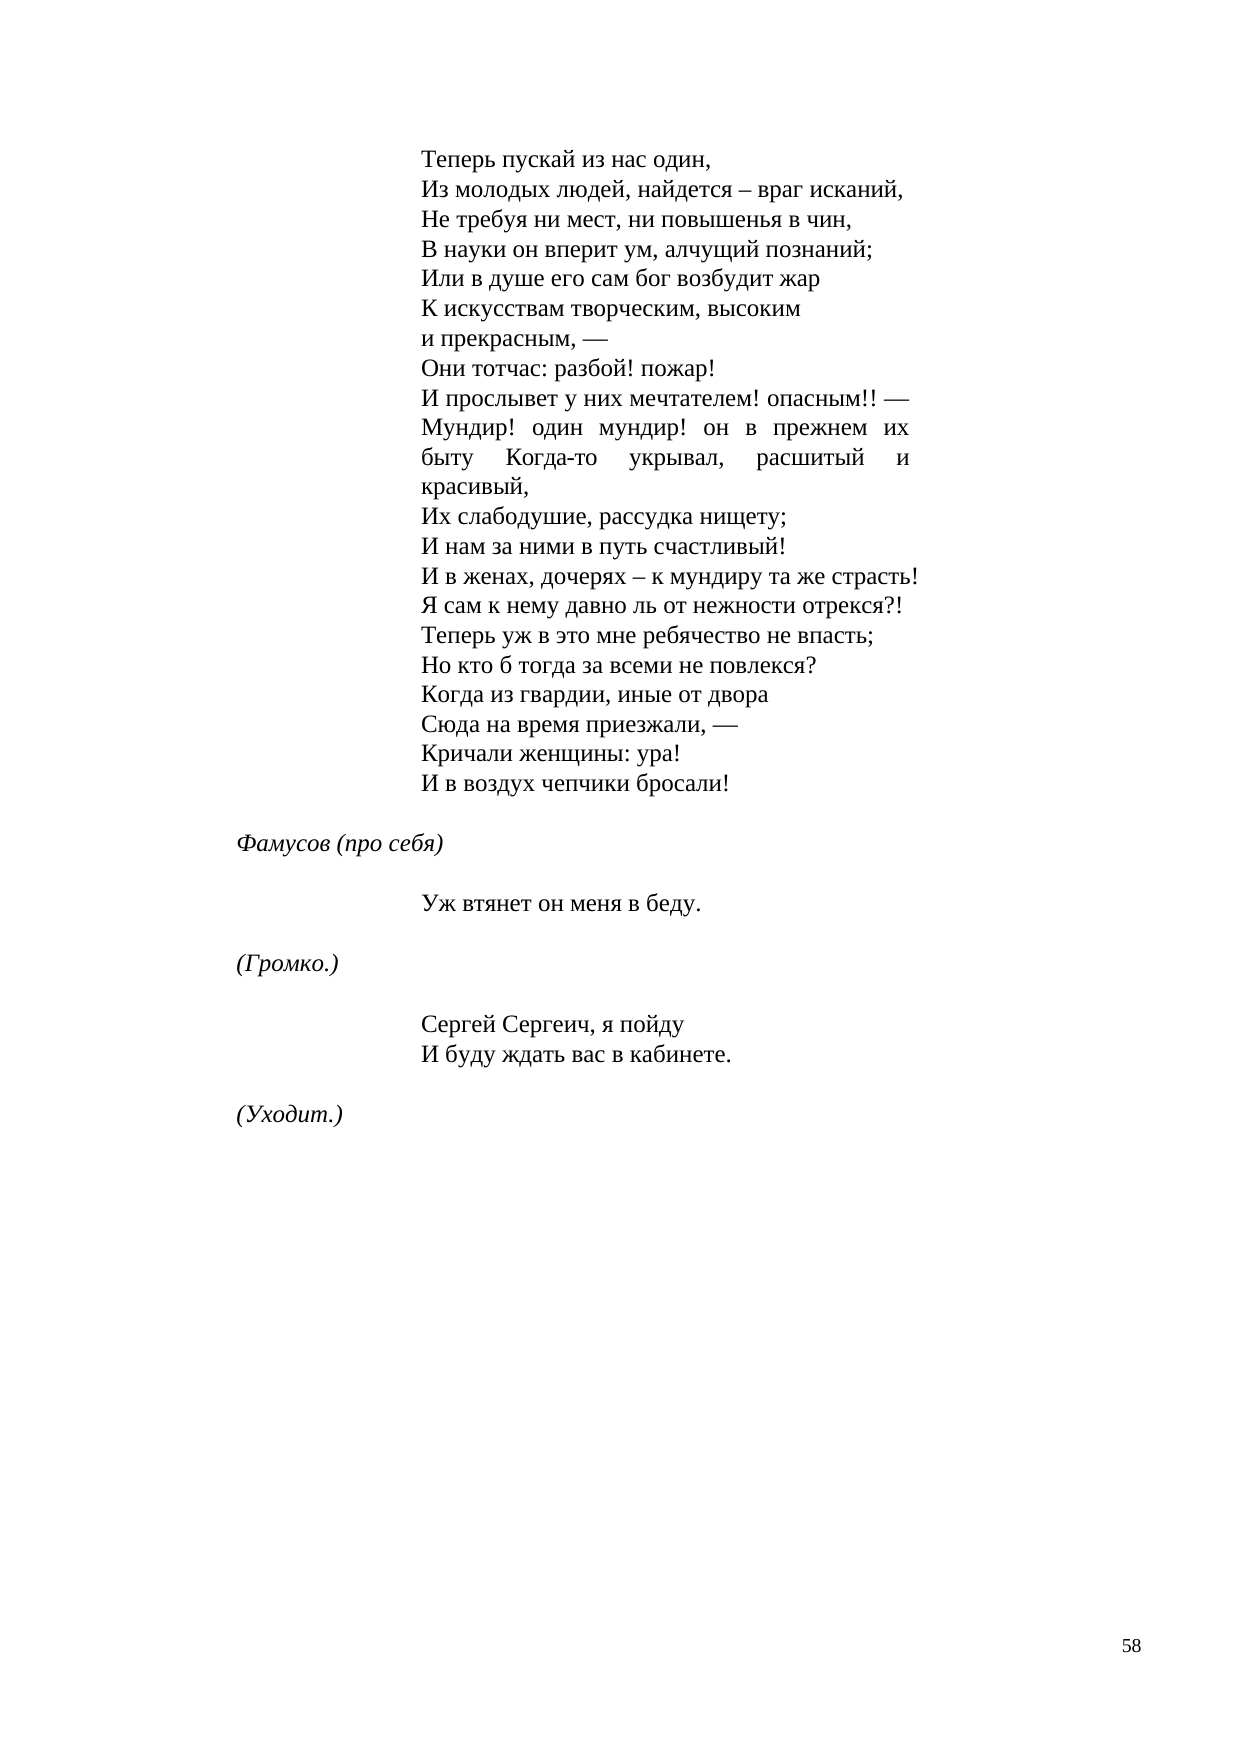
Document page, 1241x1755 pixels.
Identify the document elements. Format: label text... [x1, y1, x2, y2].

text В науки он вперит ум, алчущий познаний; Или в душе его сам бог возбудит жар [421, 234, 893, 292]
text Уж втянет он меня в беду. [421, 888, 1168, 917]
text Они тотчас: разбой! пожар! [421, 353, 1168, 381]
text Но кто б тогда за всеми не повлекся? Когда из гвардии, иные от двора Сюда на время приезжали, — Кричали женщины: ура! [421, 650, 822, 767]
text Из молодых людей, найдется – враг исканий, Не требуя ни мест, ни повышенья в чин, [421, 174, 918, 233]
text Их слабодушие, рассудка нищету; И нам за ними в путь счастливый! [421, 501, 794, 560]
text Теперь пускай из нас один, [421, 144, 1168, 173]
text Фамусов (про себя) [236, 828, 1168, 857]
text И буду ждать вас в кабинете. [421, 1039, 1168, 1067]
text И прослывет у них мечтателем! опасным!! — Мундир! один мундир! он в прежнем их быту Когда-то укрывал, расшитый и красивый, [421, 383, 910, 500]
text Сергей Сергеич, я пойду [421, 1009, 1168, 1037]
text К искусствам творческим, высоким и прекрасным, — [421, 293, 807, 352]
text (Громко.) [236, 948, 1168, 977]
text (Уходит.) [236, 1099, 1168, 1127]
text И в женах, дочерях – к мундиру та же страсть! Я сам к нему давно ль от нежности отрекся?! Теперь уж в это мне ребячество не впасть; [421, 561, 926, 649]
text И в воздух чепчики бросали! [421, 768, 1168, 797]
